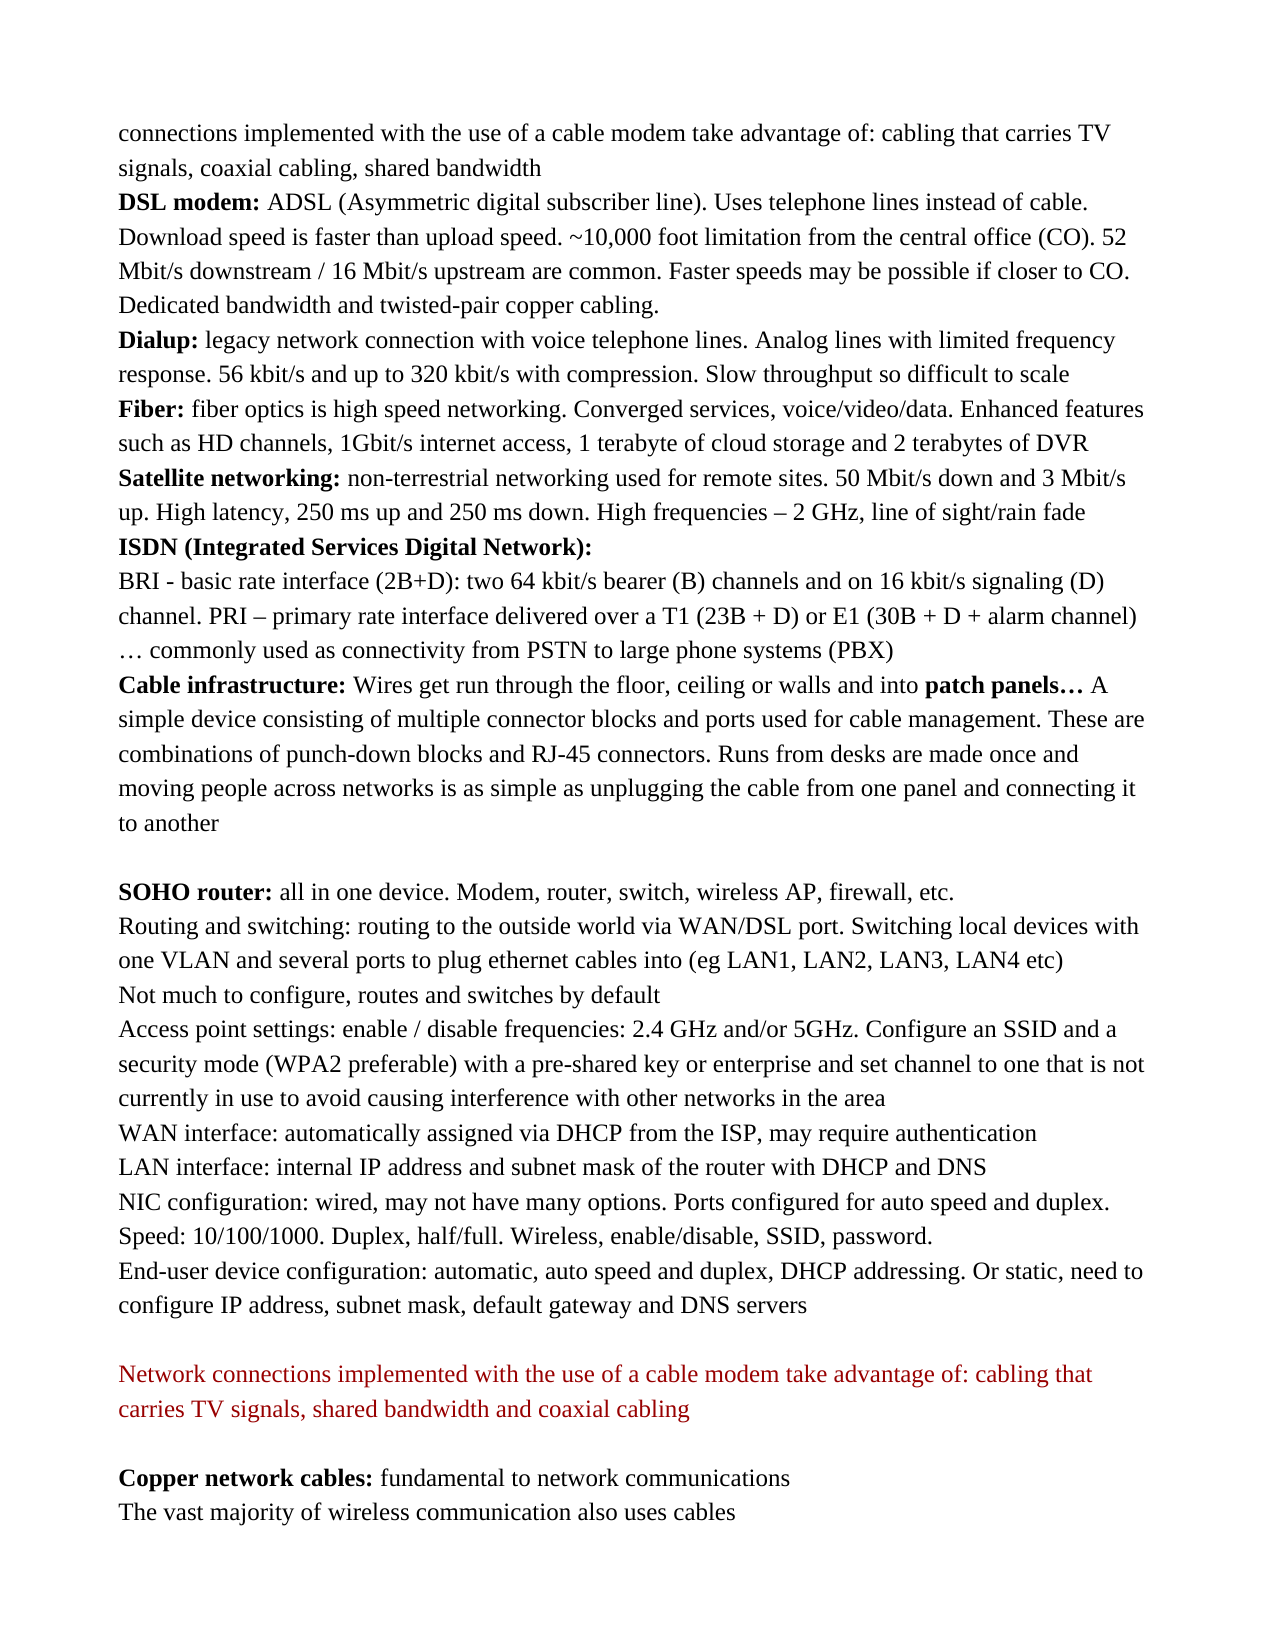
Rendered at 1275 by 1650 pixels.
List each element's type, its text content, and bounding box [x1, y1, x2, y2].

text SOHO router: all in one device. Modem, router, switch, wireless AP, firewall, etc. [118, 877, 1157, 905]
text DSL modem: ADSL (Asymmetric digital subscriber line). Uses telephone lines instead of cable. Download speed is faster than upload speed. ~10,000 foot limitation from the central office (CO). 52 Mbit/s downstream / 16 Mbit/s upstream are common. Faster speeds may be possible if closer to CO. Dedicated bandwidth and twisted-pair copper cabling. [118, 187, 1157, 319]
text Copper network cables: fundamental to network communications [118, 1463, 1157, 1492]
text Dialup: legacy network connection with voice telephone lines. Analog lines with limited frequency response. 56 kbit/s and up to 320 kbit/s with compression. Slow throughput so difficult to scale [118, 325, 1157, 388]
text The vast majority of wireless communication also uses cables [118, 1497, 1157, 1526]
text Access point settings: enable / disable frequencies: 2.4 GHz and/or 5GHz. Configure an SSID and a security mode (WPA2 preferable) with a pre-shared key or enterprise and set channel to one that is not currently in use to avoid causing interference with other networks in the area [118, 1014, 1157, 1112]
text Not much to configure, routes and switches by default [118, 980, 1157, 1009]
text Cable infrastructure: Wires get run through the floor, ceiling or walls and into patch panels… A simple device consisting of multiple connector blocks and ports used for cable management. These are combinations of punch-down blocks and RJ-45 connectors. Runs from desks are made once and moving people across networks is as simple as unplugging the cable from one panel and connecting it to another [118, 670, 1157, 836]
text connections implemented with the use of a cable modem take advantage of: cabling that carries TV signals, coaxial cabling, shared bandwidth [118, 118, 1157, 181]
text BRI - basic rate interface (2B+D): two 64 kbit/s bearer (B) channels and on 16 kbit/s signaling (D) channel. PRI – primary rate interface delivered over a T1 (23B + D) or E1 (30B + D + alarm channel)… commonly used as connectivity from PSTN to large phone systems (PBX) [118, 566, 1157, 664]
text End-user device configuration: automatic, auto speed and duplex, DHCP addressing. Or static, need to configure IP address, subnet mask, default gateway and DNS servers [118, 1256, 1157, 1319]
text LAN interface: internal IP address and subnet mask of the router with DHCP and DNS [118, 1152, 1157, 1181]
text Satellite networking: non-terrestrial networking used for remote sites. 50 Mbit/s down and 3 Mbit/s up. High latency, 250 ms up and 250 ms down. High frequencies – 2 GHz, line of sight/rain fade [118, 463, 1157, 526]
text Routing and switching: routing to the outside world via WAN/DSL port. Switching local devices with one VLAN and several ports to plug ethernet cables into (eg LAN1, LAN2, LAN3, LAN4 etc) [118, 911, 1157, 974]
text Fiber: fiber optics is high speed networking. Converged services, voice/video/data. Enhanced features such as HD channels, 1Gbit/s internet access, 1 terabyte of cloud storage and 2 terabytes of DVR [118, 394, 1157, 457]
text Network connections implemented with the use of a cable modem take advantage of: cabling that carries TV signals, shared bandwidth and coaxial cabling [118, 1359, 1157, 1423]
text NIC configuration: wired, may not have many options. Ports configured for auto speed and duplex. Speed: 10/100/1000. Duplex, half/full. Wireless, enable/disable, SSID, password. [118, 1187, 1157, 1250]
text ISDN (Integrated Services Digital Network): [118, 532, 1157, 561]
text WAN interface: automatically assigned via DHCP from the ISP, may require authentication [118, 1118, 1157, 1147]
